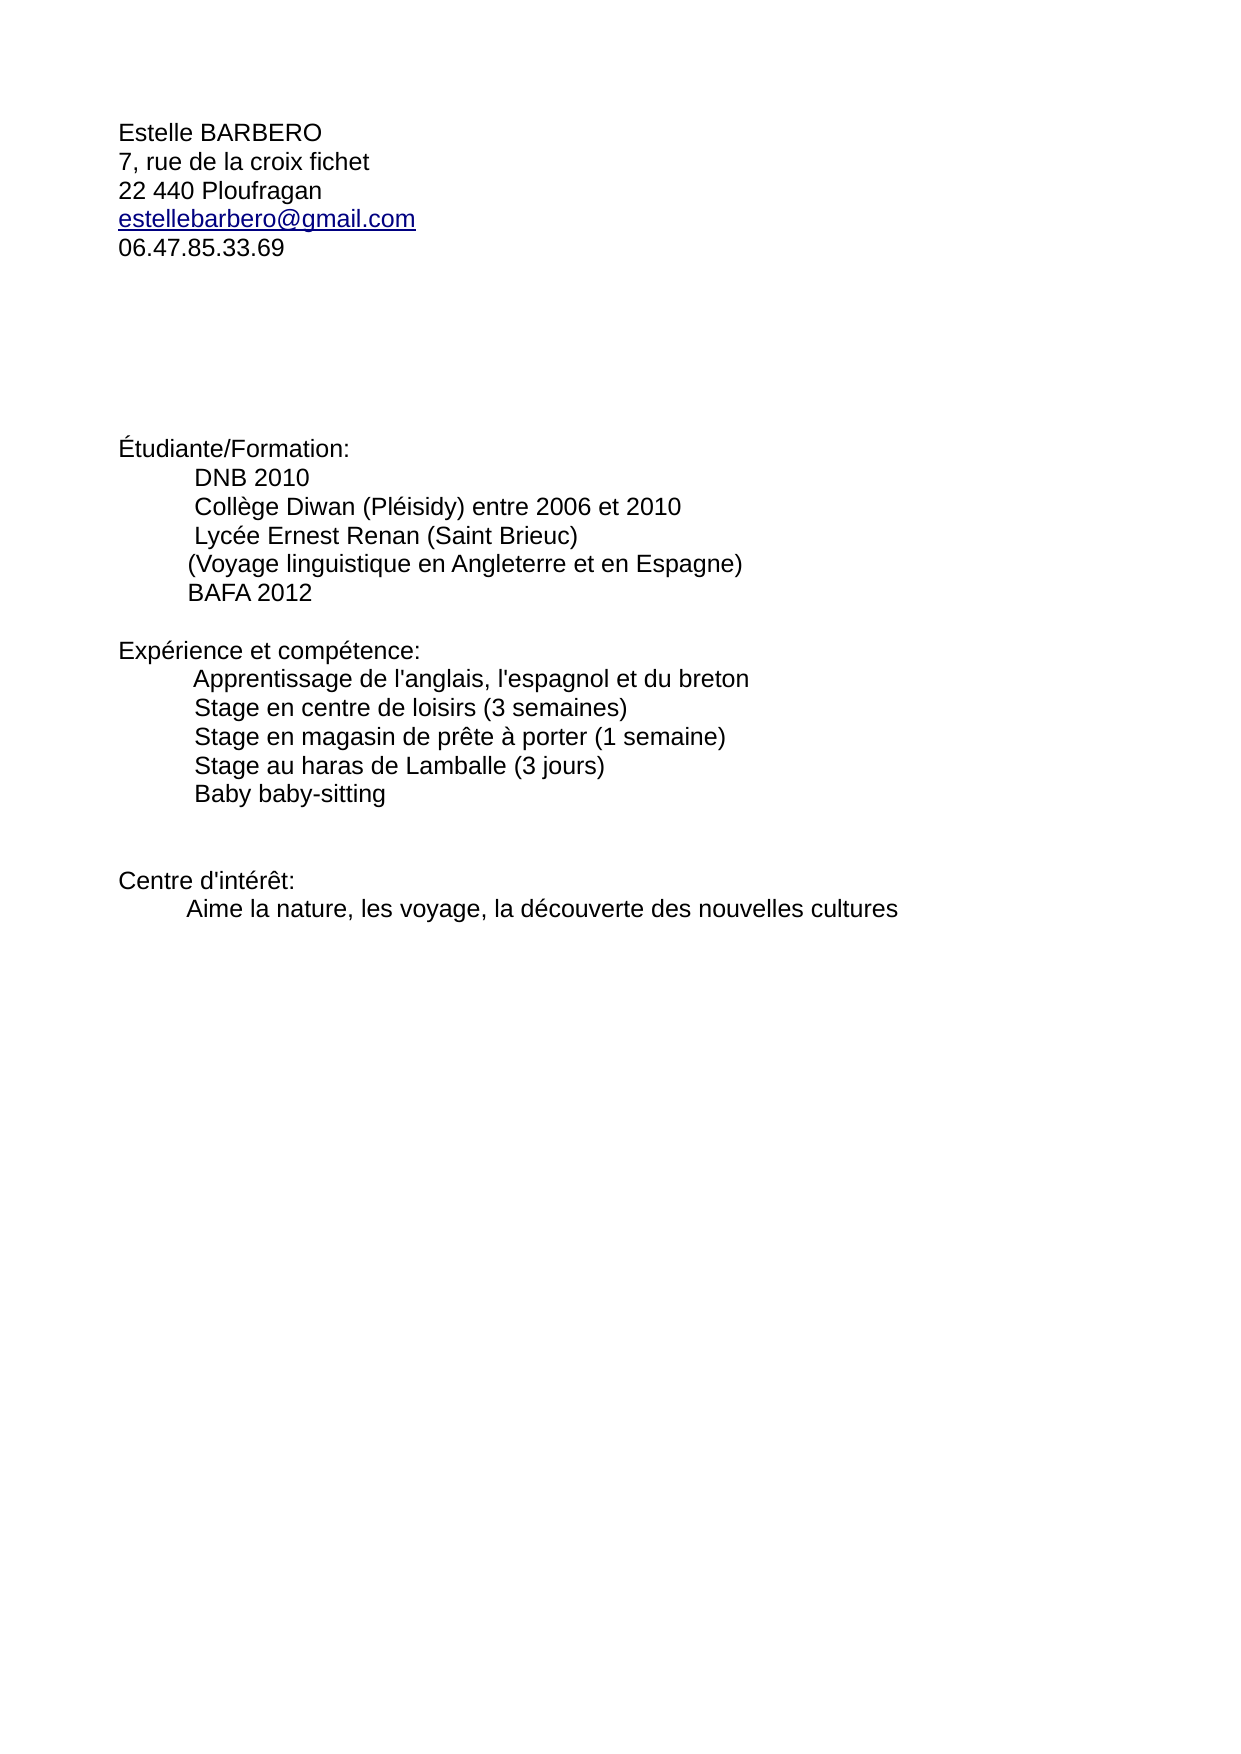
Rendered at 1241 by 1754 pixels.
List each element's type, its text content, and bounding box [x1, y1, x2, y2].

text Étudiante/Formation: [118, 434, 1122, 463]
text 7, rue de la croix fichet [118, 147, 1122, 176]
text Estelle BARBERO [118, 118, 1122, 147]
text Stage en magasin de prête à porter (1 semaine) [118, 722, 1122, 751]
text Baby baby-sitting [118, 779, 1122, 808]
text Expérience et compétence: [118, 636, 1122, 664]
text Centre d'intérêt: [118, 866, 1122, 894]
text (Voyage linguistique en Angleterre et en Espagne) [118, 549, 1122, 578]
text Apprentissage de l'anglais, l'espagnol et du breton [118, 664, 1122, 693]
text estellebarbero@gmail.com [118, 204, 1122, 233]
text BAFA 2012 [118, 578, 1122, 607]
text Collège Diwan (Pléisidy) entre 2006 et 2010 [118, 492, 1122, 521]
text 22 440 Ploufragan [118, 176, 1122, 204]
text Aime la nature, les voyage, la découverte des nouvelles cultures [118, 894, 1122, 923]
text DNB 2010 [118, 463, 1122, 492]
text Lycée Ernest Renan (Saint Brieuc) [118, 521, 1122, 549]
text 06.47.85.33.69 [118, 233, 1122, 262]
text Stage en centre de loisirs (3 semaines) [118, 693, 1122, 722]
text Stage au haras de Lamballe (3 jours) [118, 751, 1122, 779]
